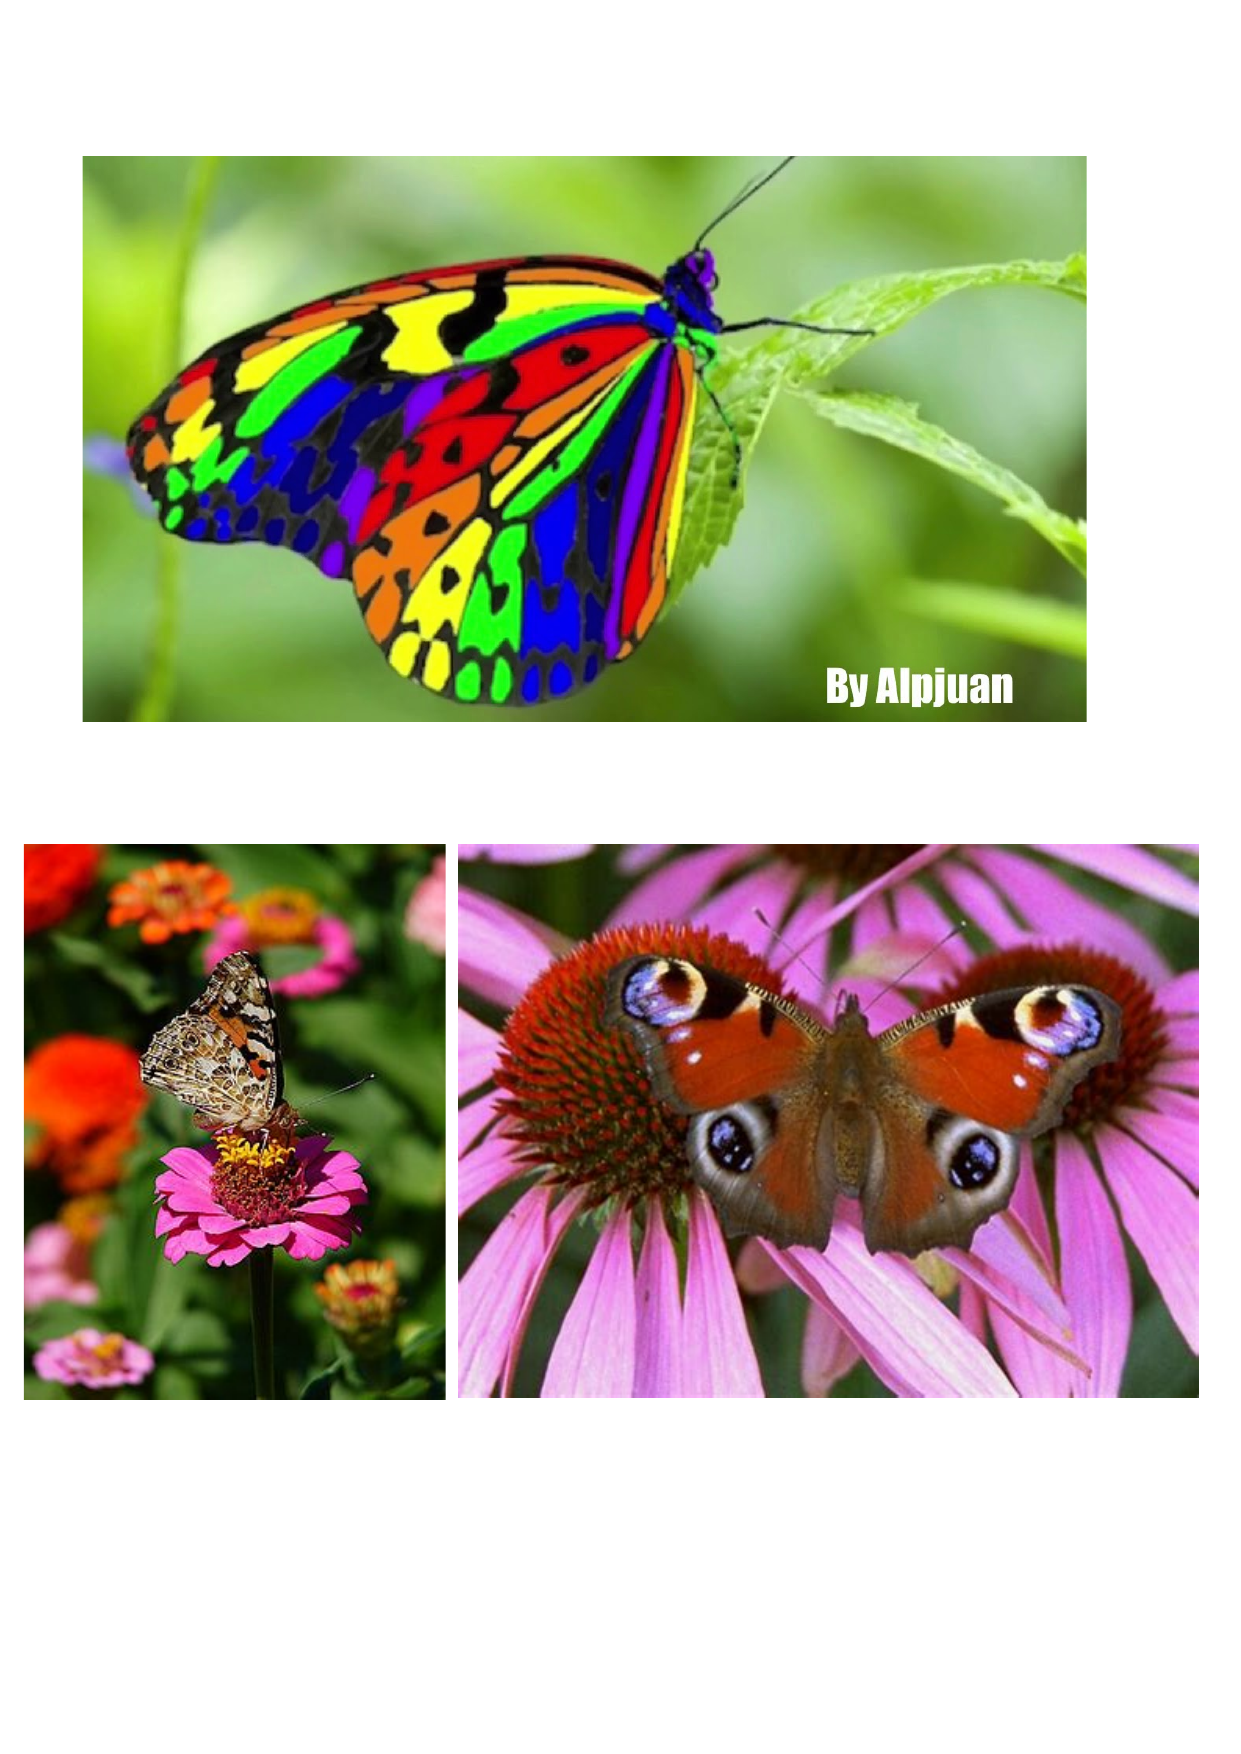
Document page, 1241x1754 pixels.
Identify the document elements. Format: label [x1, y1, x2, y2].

picture [23, 844, 446, 1400]
picture [82, 156, 1087, 722]
picture [458, 844, 1199, 1398]
